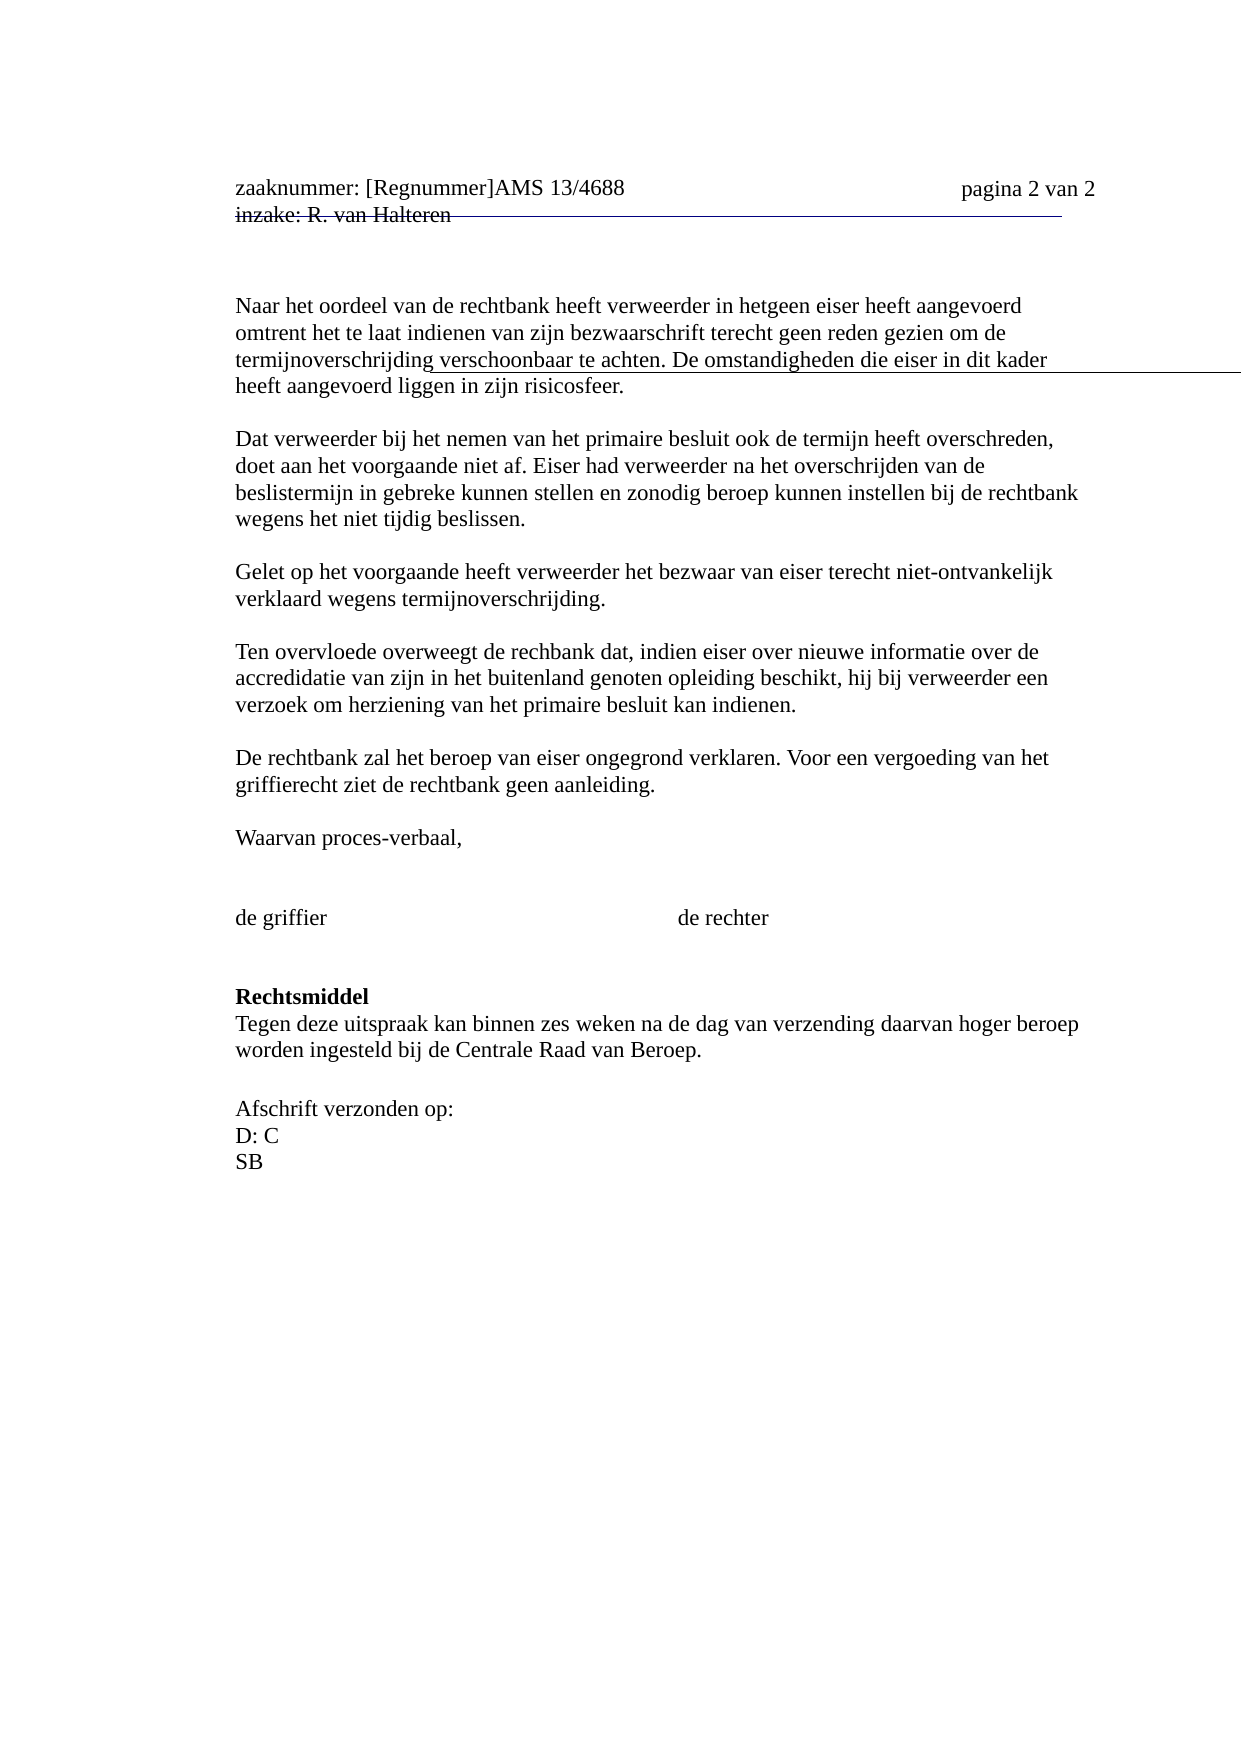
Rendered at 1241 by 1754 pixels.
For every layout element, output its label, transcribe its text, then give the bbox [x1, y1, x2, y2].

text Naar het oordeel van de rechtbank heeft verweerder in hetgeen eiser heeft aangevoerd omtrent het te laat indienen van zijn bezwaarschrift terecht geen reden gezien om de termijnoverschrijding verschoonbaar te achten. De omstandigheden die eiser in dit kader heeft aangevoerd liggen in zijn risicosfeer. Dat verweerder bij het nemen van het primaire besluit ook de termijn heeft overschreden, doet aan het voorgaande niet af. Eiser had verweerder na het overschrijden van de beslistermijn in gebreke kunnen stellen en zonodig beroep kunnen instellen bij de rechtbank wegens het niet tijdig beslissen. [235, 292, 1092, 531]
text Tegen deze uitspraak kan binnen zes weken na de dag van verzending daarvan hoger beroep worden ingesteld bij de Centrale Raad van Beroep. [235, 1009, 1092, 1063]
text Rechtsmiddel [235, 983, 1092, 1009]
text [235, 266, 1092, 292]
text Waarvan proces-verbaal, [235, 824, 1092, 850]
text De rechtbank zal het beroep van eiser ongegrond verklaren. Voor een vergoeding van het griffierecht ziet de rechtbank geen aanleiding. [235, 717, 1092, 797]
text Afschrift verzonden op: [235, 1095, 1092, 1121]
text Ten overvloede overweegt de rechbank dat, indien eiser over nieuwe informatie over de accredidatie van zijn in het buitenland genoten opleiding beschikt, hij bij verweerder een verzoek om herziening van het primaire besluit kan indienen. [235, 638, 1092, 717]
text D: C [235, 1121, 1092, 1148]
text de griffier de rechter [235, 903, 1092, 930]
text SB [235, 1148, 1092, 1174]
text Gelet op het voorgaande heeft verweerder het bezwaar van eiser terecht niet-ontvankelijk verklaard wegens termijnoverschrijding. [235, 531, 1092, 638]
